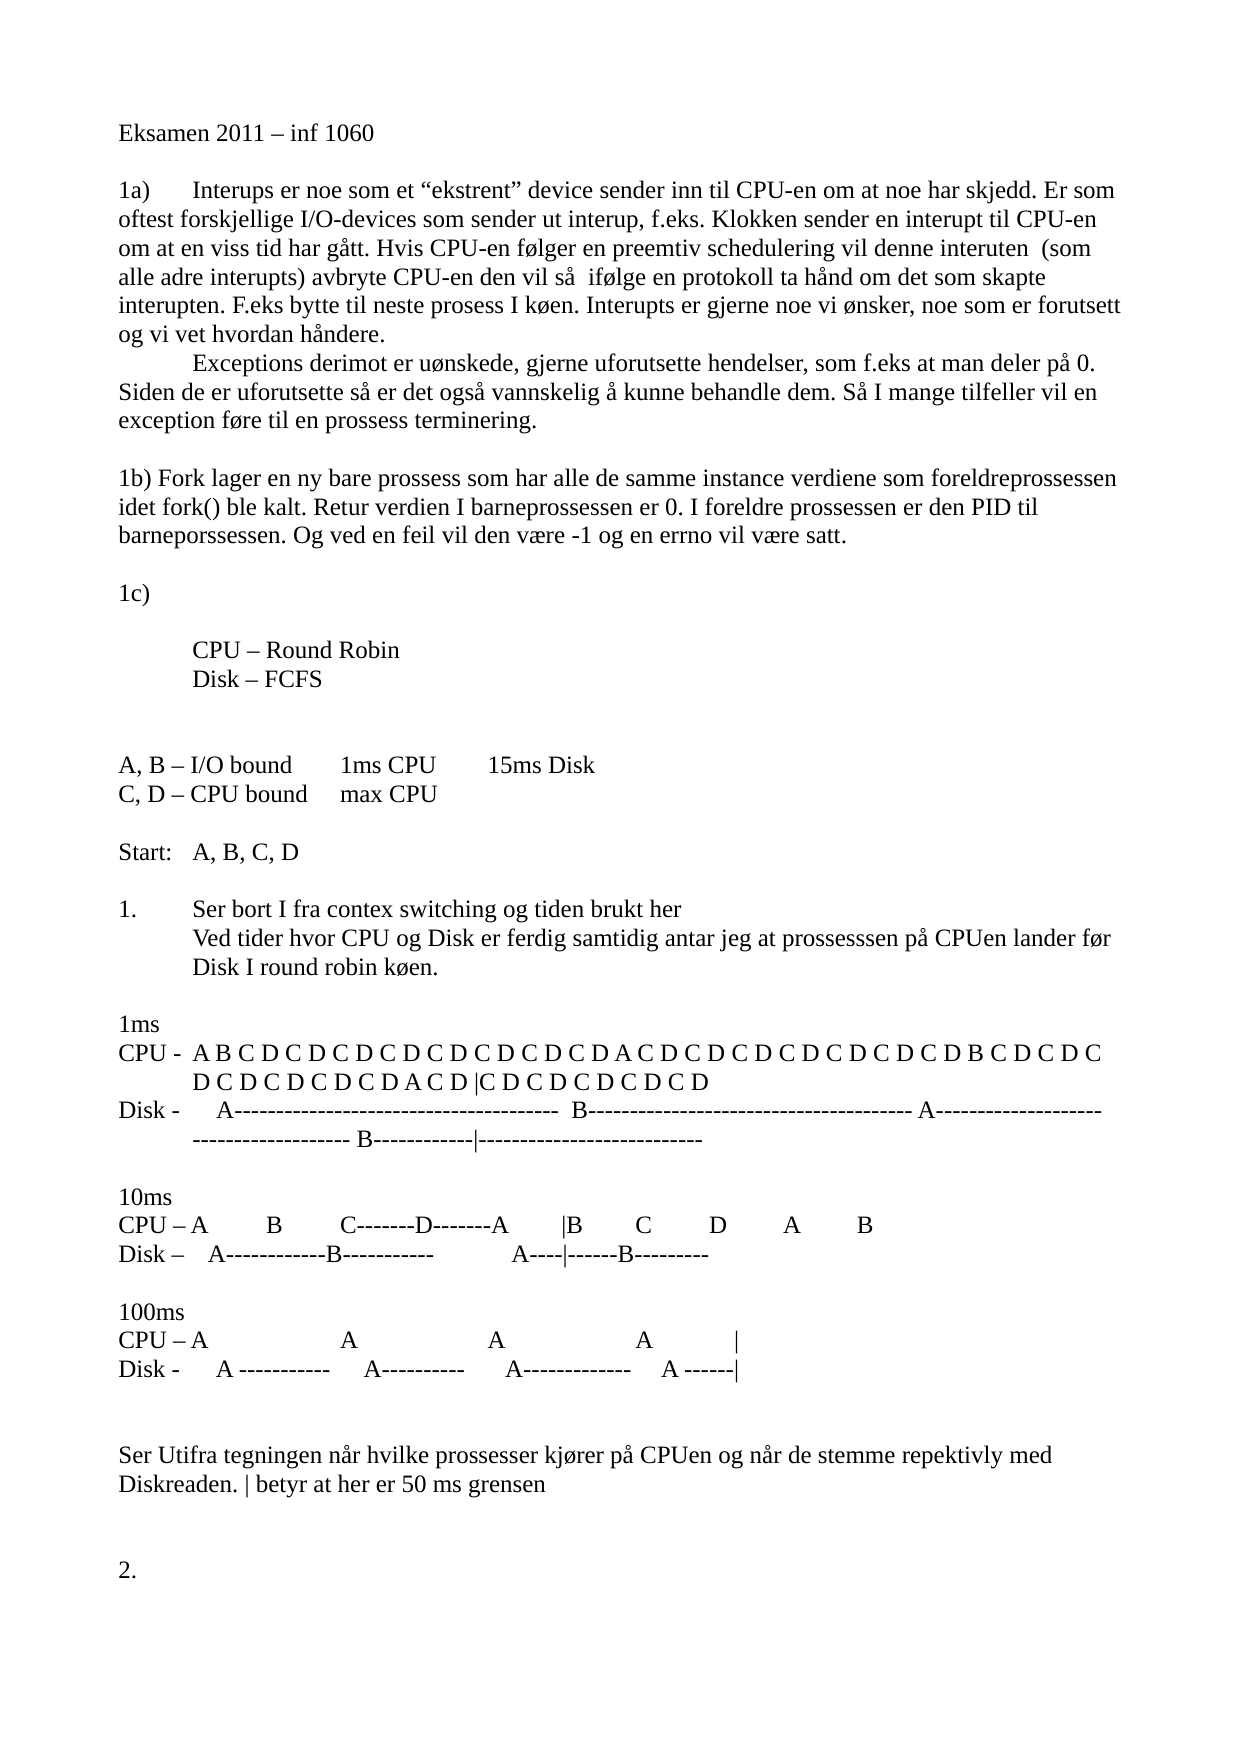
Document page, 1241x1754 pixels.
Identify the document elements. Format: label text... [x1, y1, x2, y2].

text A, B – I/O bound 1ms CPU 15ms Disk [118, 751, 1122, 779]
text Exceptions derimot er uønskede, gjerne uforutsette hendelser, som f.eks at man deler på 0. Siden de er uforutsette så er det også vannskelig å kunne behandle dem. Så I mange tilfeller vil en exception føre til en prossess terminering. [118, 348, 1122, 434]
text Ved tider hvor CPU og Disk er ferdig samtidig antar jeg at prossesssen på CPUen lander før Disk I round robin køen. [118, 923, 1122, 981]
text Start: A, B, C, D [118, 837, 1122, 866]
text Ser Utifra tegningen når hvilke prossesser kjører på CPUen og når de stemme repektivly med Diskreaden. | betyr at her er 50 ms grensen [118, 1441, 1122, 1498]
text 1a) Interups er noe som et “ekstrent” device sender inn til CPU-en om at noe har skjedd. Er som oftest forskjellige I/O-devices som sender ut interup, f.eks. Klokken sender en interupt til CPU-en om at en viss tid har gått. Hvis CPU-en følger en preemtiv schedulering vil denne interuten (som alle adre interupts) avbryte CPU-en den vil så ifølge en protokoll ta hånd om det som skapte interupten. F.eks bytte til neste prosess I køen. Interupts er gjerne noe vi ønsker, noe som er forutsett og vi vet hvordan håndere. [118, 176, 1122, 348]
text Disk – FCFS [118, 664, 1122, 693]
text Disk – A------------B----------- A----|------B--------- [118, 1239, 1122, 1268]
text CPU - A B C D C D C D C D C D C D C D C D A C D C D C D C D C D C D C D B C D C D C D C D C D C D C D A C D |C D C D C D C D C D [118, 1038, 1122, 1096]
text 2. [118, 1556, 1122, 1584]
text CPU – A A A A | [118, 1326, 1122, 1354]
text Disk - A--------------------------------------- B--------------------------------------- A-------------------- [118, 1096, 1122, 1124]
text CPU – Round Robin [118, 636, 1122, 664]
text 1b) Fork lager en ny bare prossess som har alle de samme instance verdiene som foreldreprossessen idet fork() ble kalt. Retur verdien I barneprossessen er 0. I foreldre prossessen er den PID til barneporssessen. Og ved en feil vil den være -1 og en errno vil være satt. [118, 463, 1122, 549]
text 1ms [118, 1009, 1122, 1038]
text ------------------- B------------|--------------------------- [118, 1124, 1122, 1153]
text 1c) [118, 578, 1122, 607]
text Disk - A ----------- A---------- A------------- A ------| [118, 1354, 1122, 1383]
text 100ms [118, 1297, 1122, 1326]
text C, D – CPU bound max CPU [118, 779, 1122, 808]
text 1. Ser bort I fra contex switching og tiden brukt her [118, 894, 1122, 923]
text Eksamen 2011 – inf 1060 [118, 118, 1122, 147]
text CPU – A B C-------D-------A |B C D A B [118, 1211, 1122, 1239]
text 10ms [118, 1182, 1122, 1211]
